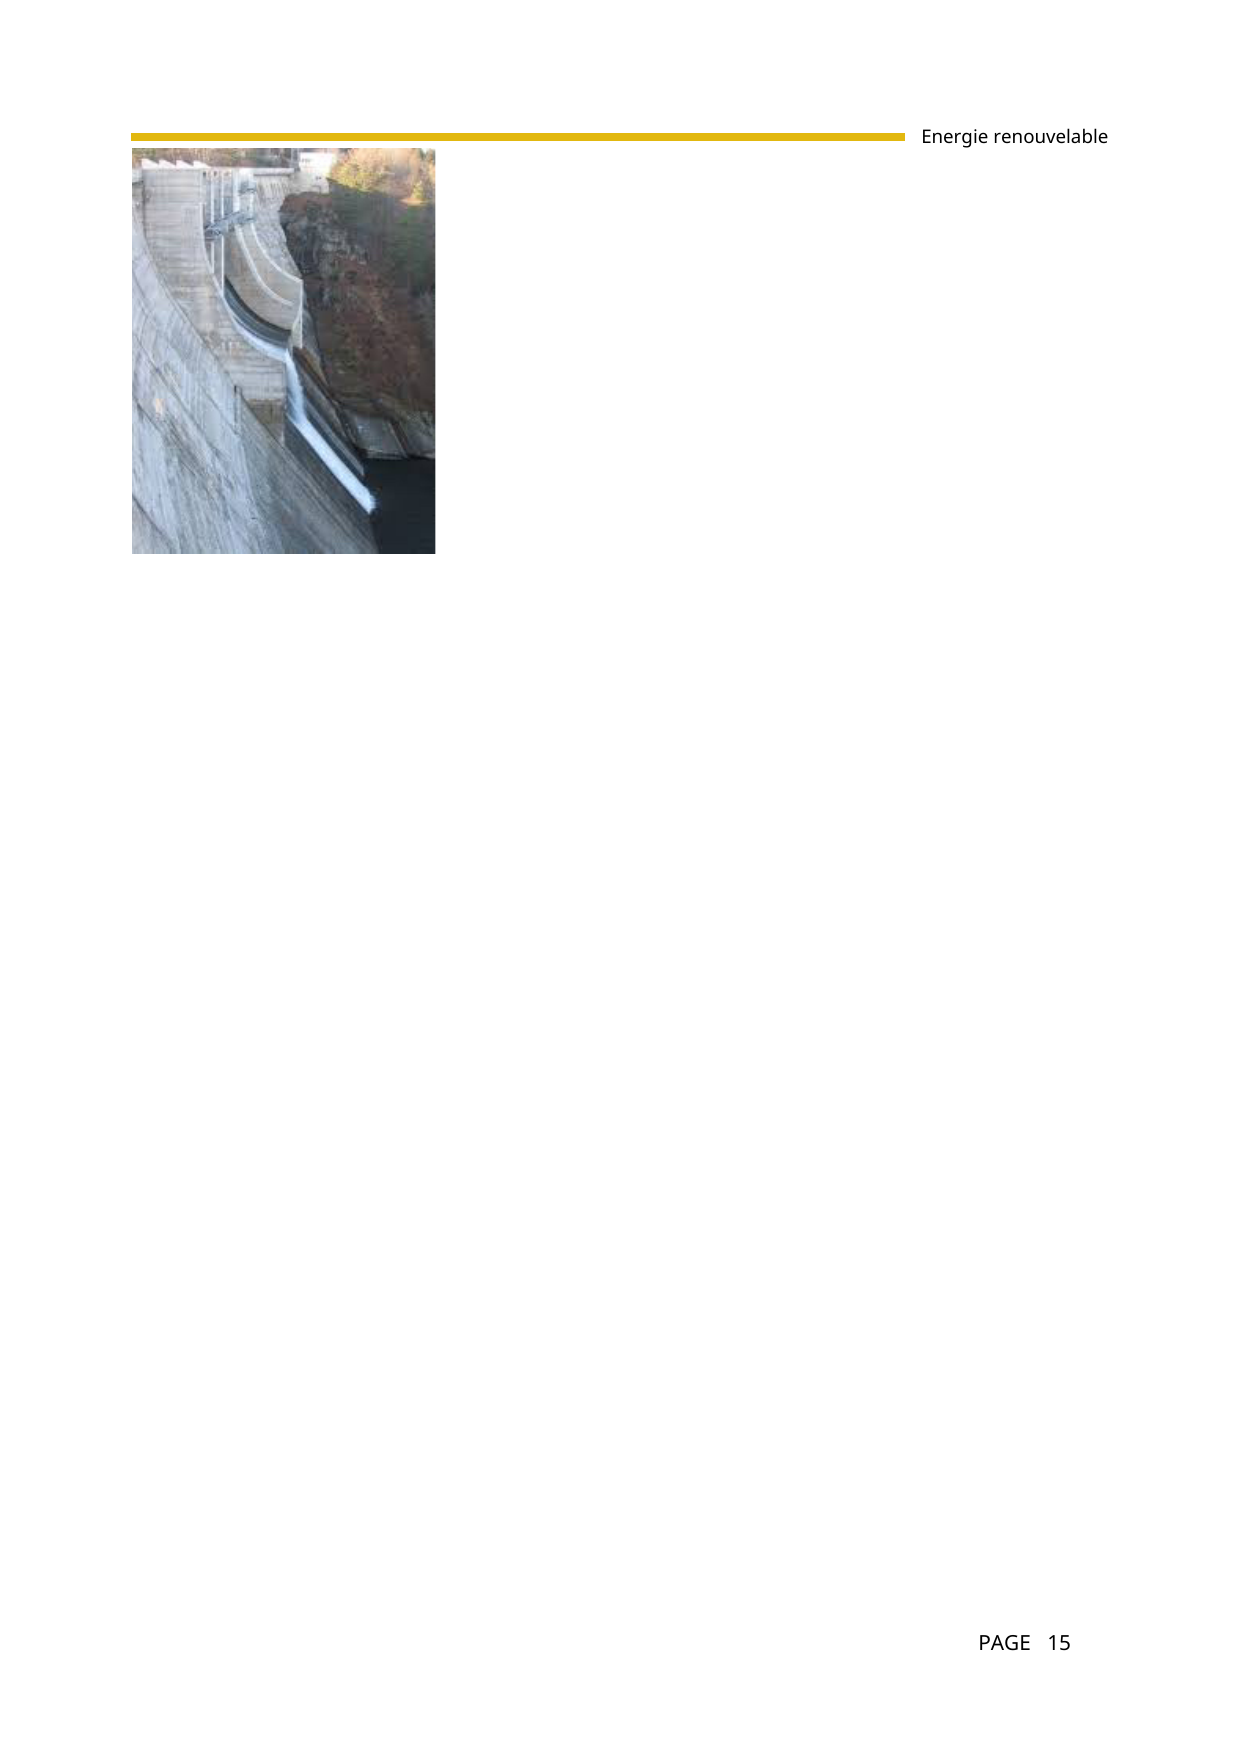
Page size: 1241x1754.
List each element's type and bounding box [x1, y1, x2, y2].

picture [132, 148, 436, 554]
